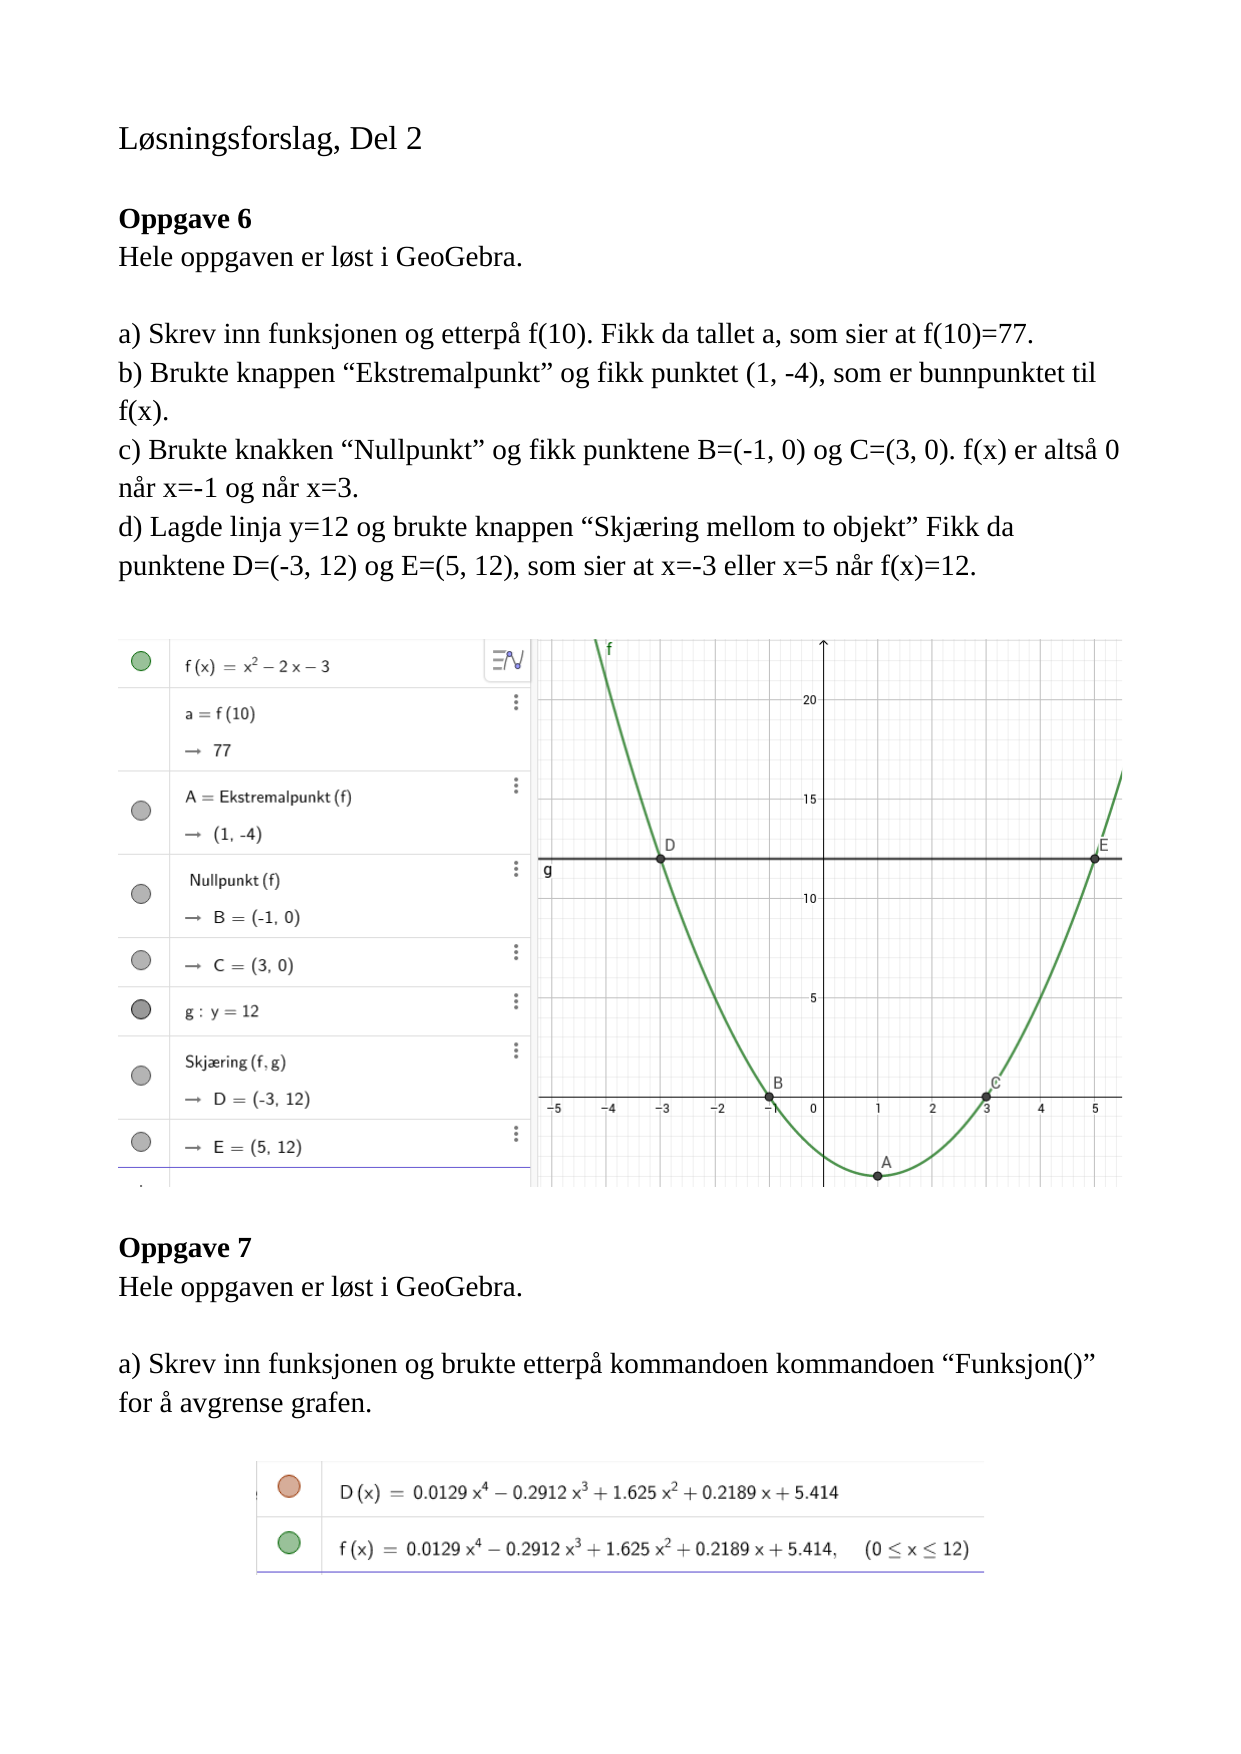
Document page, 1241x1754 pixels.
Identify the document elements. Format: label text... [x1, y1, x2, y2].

text a) Skrev inn funksjonen og brukte etterpå kommandoen kommandoen “Funksjon()” for å avgrense grafen. [118, 1346, 1122, 1418]
picture [118, 639, 1123, 1187]
text Oppgave 6 [118, 201, 1122, 234]
text Oppgave 7 [118, 1231, 1122, 1264]
text d) Lagde linja y=12 og brukte knappen “Skjæring mellom to objekt” Fikk da punktene D=(-3, 12) og E=(5, 12), som sier at x=-3 eller x=5 når f(x)=12. [118, 509, 1122, 581]
picture [256, 1461, 985, 1575]
text Hele oppgaven er løst i GeoGebra. [118, 1269, 1122, 1303]
text c) Brukte knakken “Nullpunkt” og fikk punktene B=(-1, 0) og C=(3, 0). f(x) er altså 0 når x=-1 og når x=3. [118, 432, 1122, 504]
text a) Skrev inn funksjonen og etterpå f(10). Fikk da tallet a, som sier at f(10)=77. [118, 316, 1122, 350]
text b) Brukte knappen “Ekstremalpunkt” og fikk punktet (1, -4), som er bunnpunktet til f(x). [118, 355, 1122, 427]
text Hele oppgaven er løst i GeoGebra. [118, 239, 1122, 273]
text Løsningsforslag, Del 2 [118, 118, 1122, 156]
